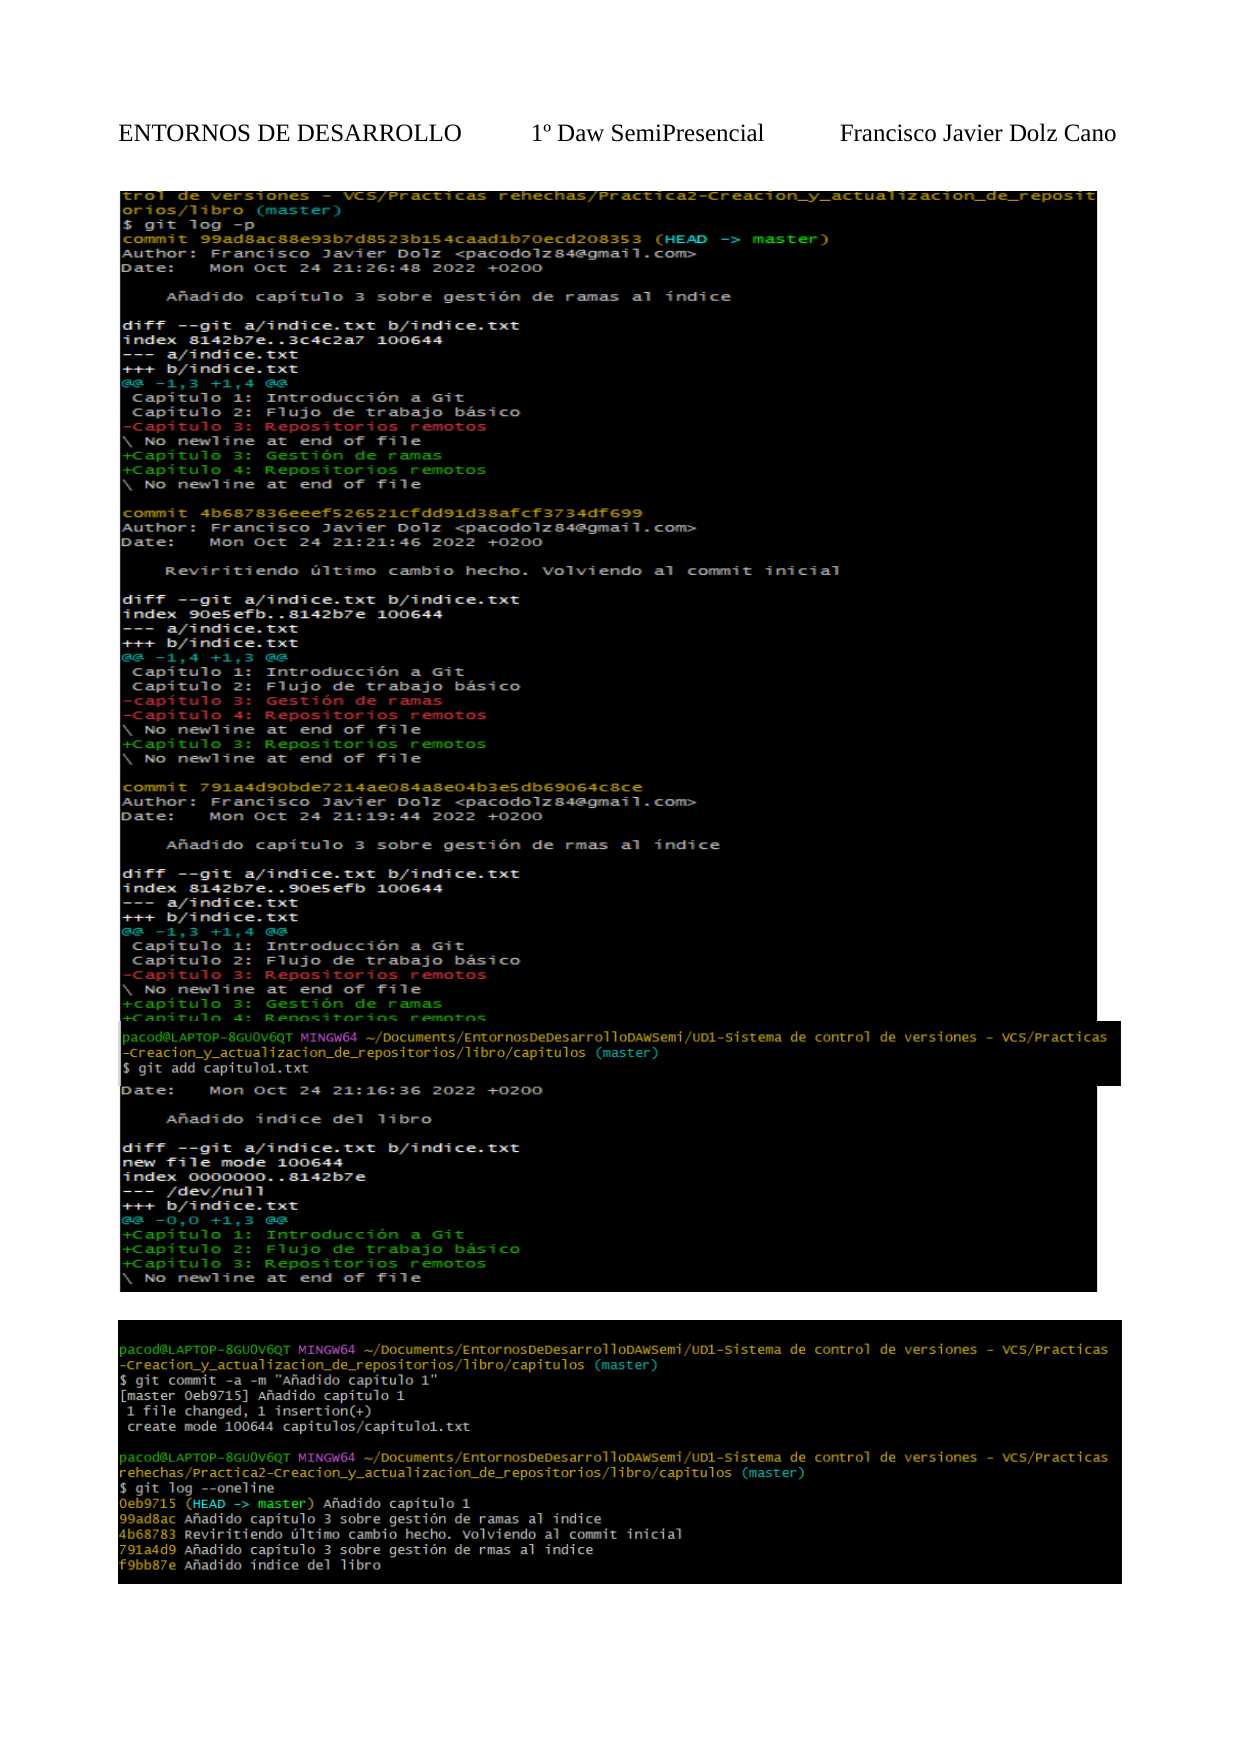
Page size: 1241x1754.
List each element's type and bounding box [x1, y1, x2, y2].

picture [118, 191, 1123, 1292]
picture [118, 1320, 1123, 1584]
